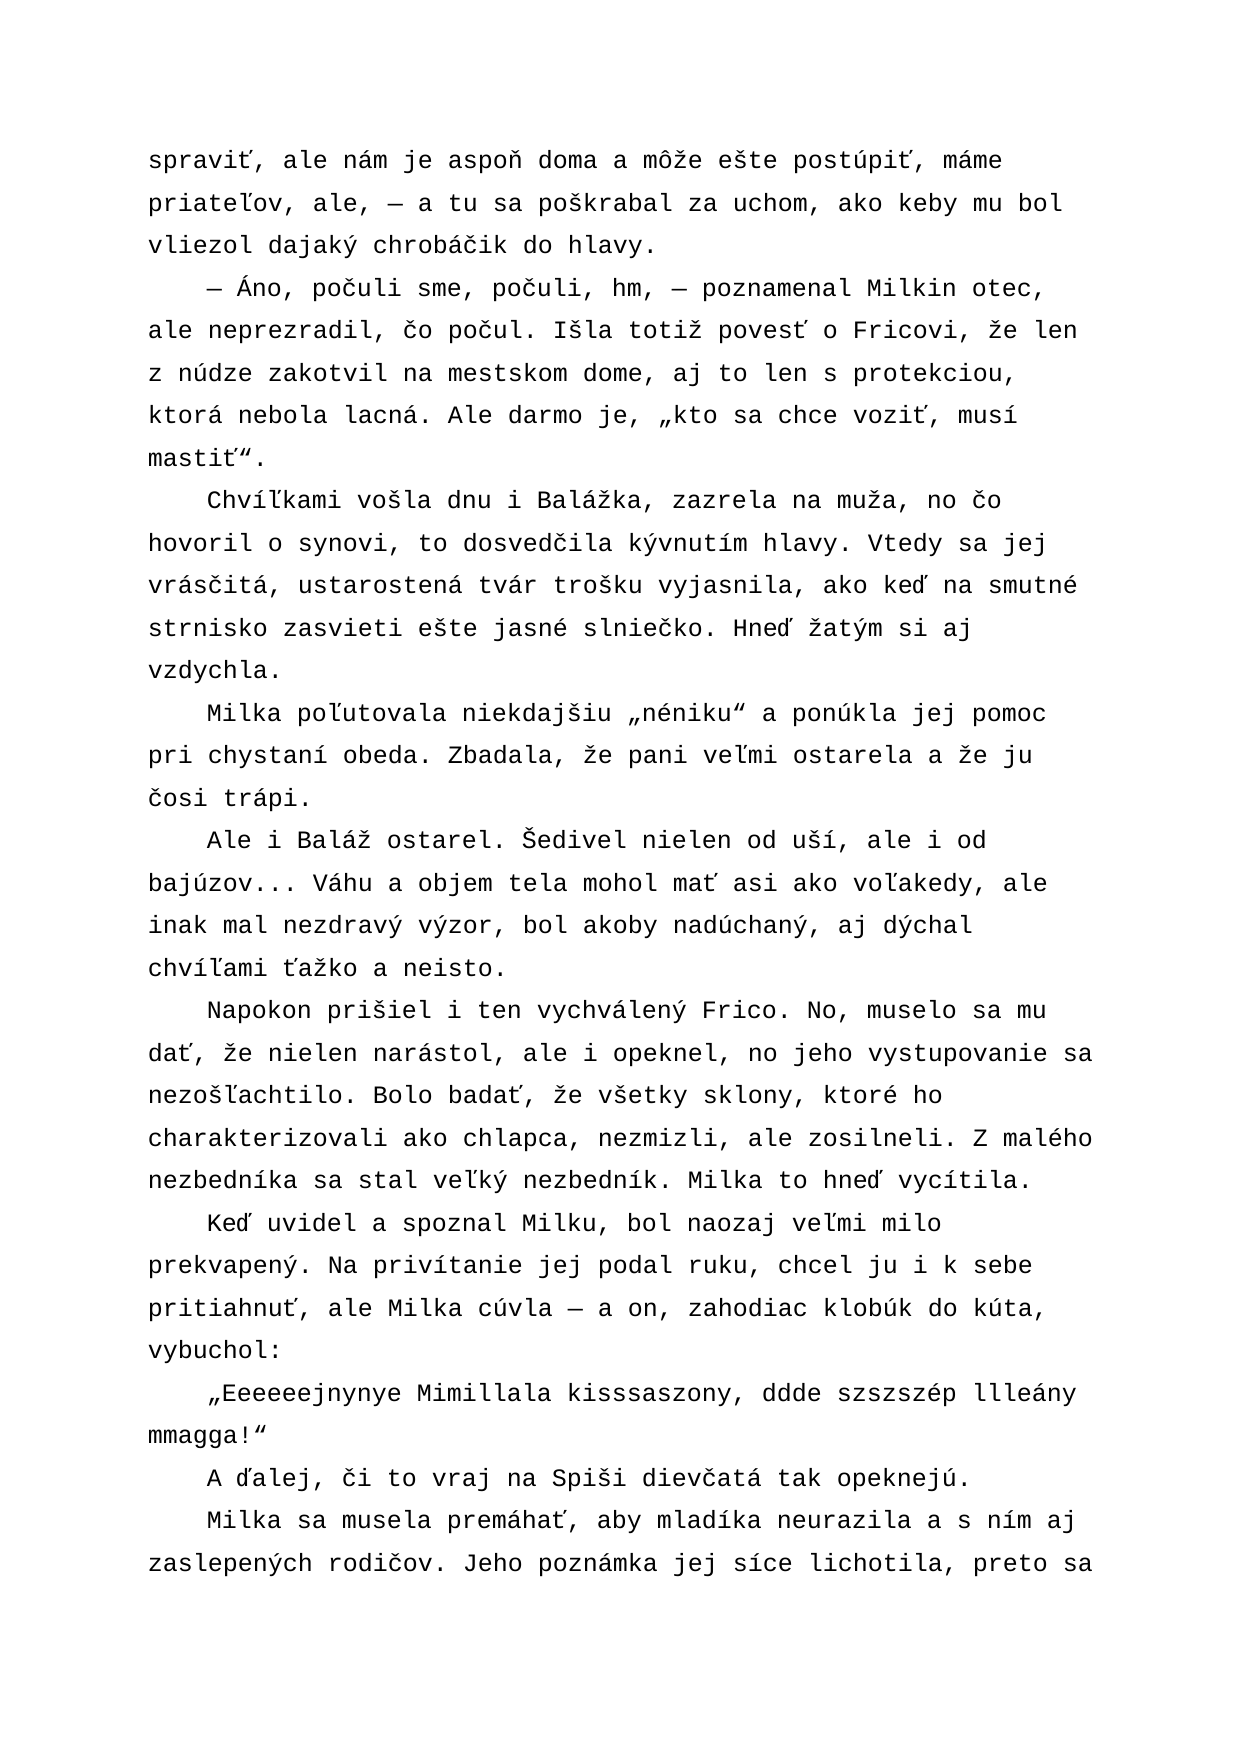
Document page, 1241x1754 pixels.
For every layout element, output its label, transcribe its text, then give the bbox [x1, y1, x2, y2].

text Milka sa musela premáhať, aby mladíka neurazila a s ním aj zaslepených rodičov. Jeho poznámka jej síce lichotila, preto sa [148, 1508, 1093, 1578]
text „Eeeeeejnynye Mimillala kisssaszony, ddde szszszép llleány mmagga!“ [148, 1380, 1093, 1451]
text Napokon prišiel i ten vychválený Frico. No, muselo sa mu dať, že nielen narástol, ale i opeknel, no jeho vystupovanie sa nezošľachtilo. Bolo badať, že všetky sklony, ktoré ho charakterizovali ako chlapca, nezmizli, ale zosilneli. Z malého nezbedníka sa stal veľký nezbedník. Milka to hneď vycítila. [148, 998, 1093, 1196]
text Chvíľkami vošla dnu i Balážka, zazrela na muža, no čo hovoril o synovi, to dosvedčila kývnutím hlavy. Vtedy sa jej vrásčitá, ustarostená tvár trošku vyjasnila, ako keď na smutné strnisko zasvieti ešte jasné slniečko. Hneď žatým si aj vzdychla. [148, 488, 1093, 686]
text Ale i Baláž ostarel. Šedivel nielen od uší, ale i od bajúzov... Váhu a objem tela mohol mať asi ako voľakedy, ale inak mal nezdravý výzor, bol akoby nadúchaný, aj dýchal chvíľami ťažko a neisto. [148, 828, 1093, 983]
text Keď uvidel a spoznal Milku, bol naozaj veľmi milo prekvapený. Na privítanie jej podal ruku, chcel ju i k sebe pritiahnuť, ale Milka cúvla — a on, zahodiac klobúk do kúta, vybuchol: [148, 1210, 1093, 1366]
text spraviť, ale nám je aspoň doma a môže ešte postúpiť, máme priateľov, ale, — a tu sa poškrabal za uchom, ako keby mu bol vliezol dajaký chrobáčik do hlavy. [148, 148, 1093, 261]
text Milka poľutovala niekdajšiu „néniku“ a ponúkla jej pomoc pri chystaní obeda. Zbadala, že pani veľmi ostarela a že ju čosi trápi. [148, 700, 1093, 813]
text A ďalej, či to vraj na Spiši dievčatá tak opeknejú. [148, 1465, 1093, 1493]
text — Áno, počuli sme, počuli, hm, — poznamenal Milkin otec, ale neprezradil, čo počul. Išla totiž povesť o Fricovi, že len z núdze zakotvil na mestskom dome, aj to len s protekciou, ktorá nebola lacná. Ale darmo je, „kto sa chce voziť, musí mastiť“. [148, 275, 1093, 473]
